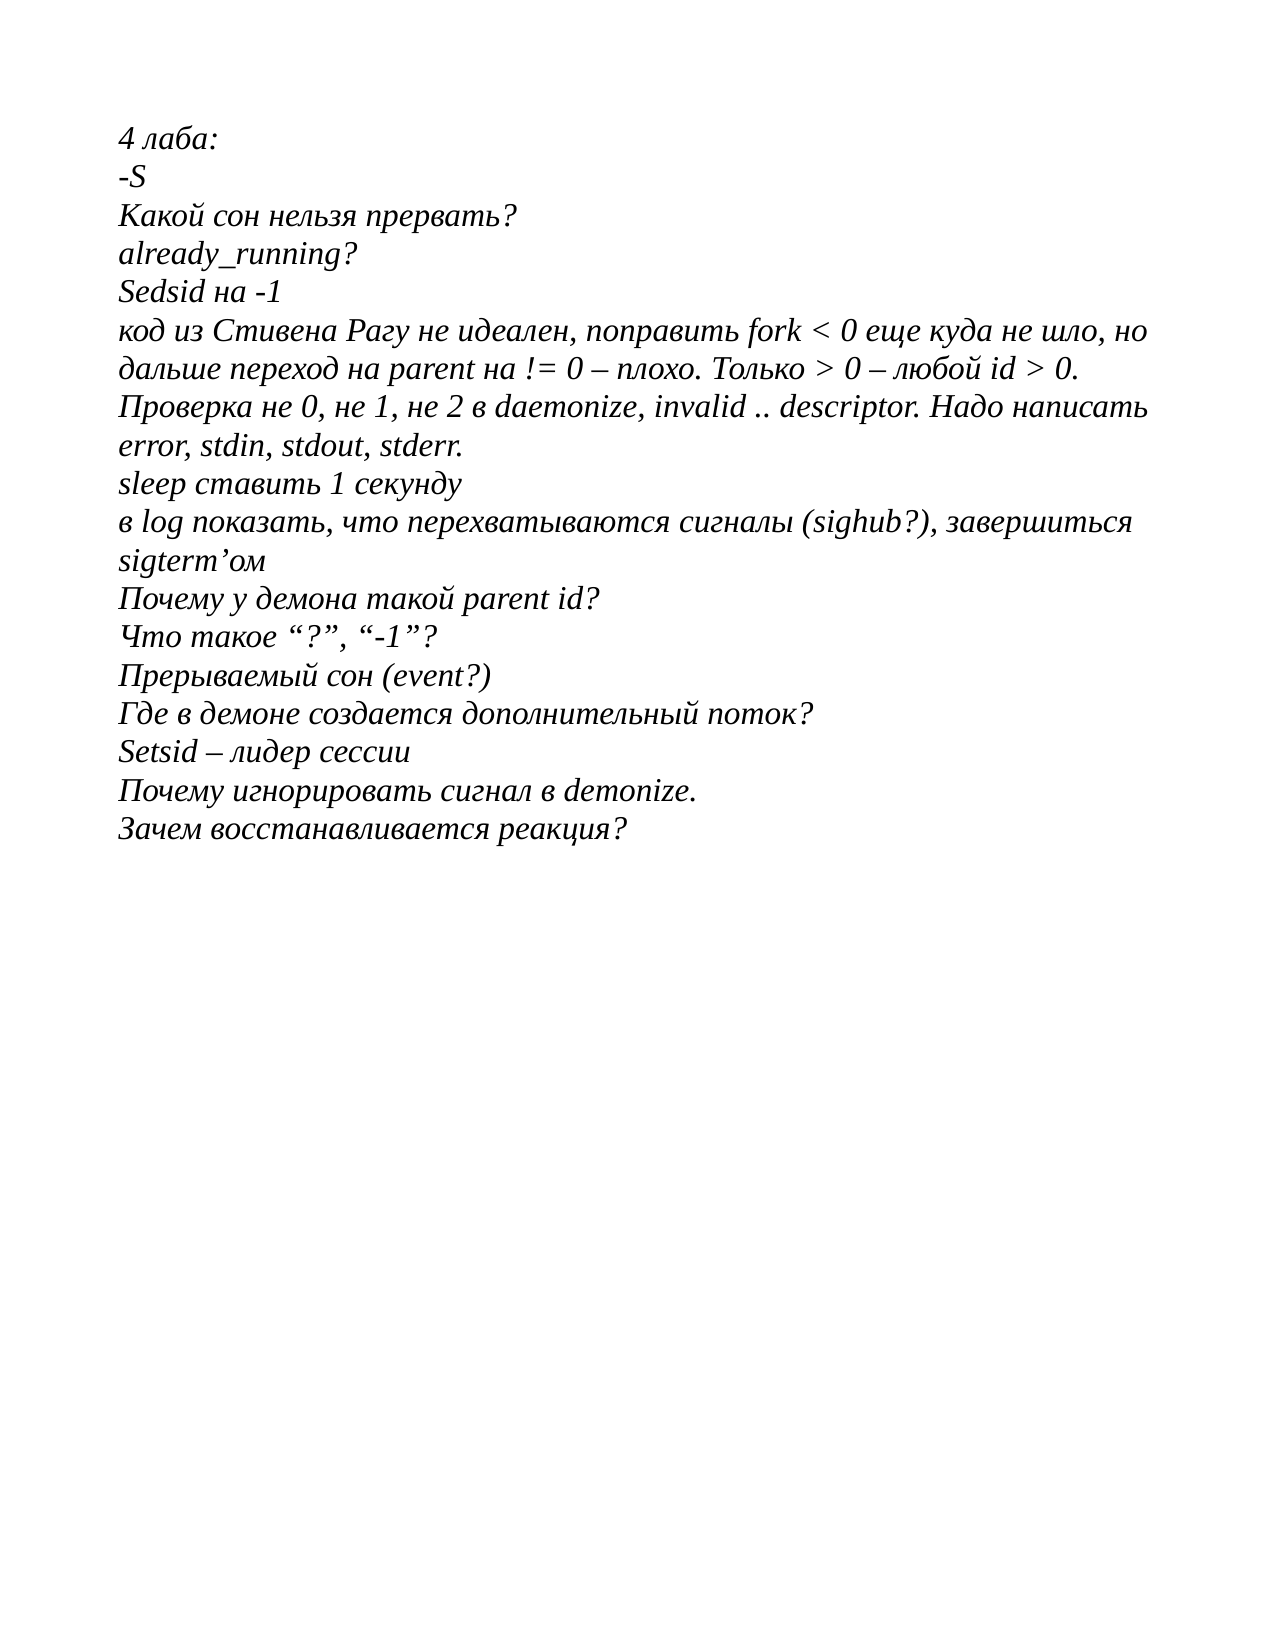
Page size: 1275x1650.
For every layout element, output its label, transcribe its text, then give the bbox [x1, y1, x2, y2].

text Где в демоне создается дополнительный поток? [118, 693, 1157, 731]
text код из Стивена Рагу не идеален, поправить fork < 0 еще куда не шло, но дальше переход на parent на != 0 – плохо. Только > 0 – любой id > 0. [118, 310, 1157, 386]
text Какой сон нельзя прервать? [118, 195, 1157, 233]
text Sedsid на -1 [118, 271, 1157, 310]
text Проверка не 0, не 1, не 2 в daemonize, invalid .. descriptor. Надо написать error, stdin, stdout, stderr. [118, 386, 1157, 463]
text Почему игнорировать сигнал в demonize. [118, 770, 1157, 808]
text already_running? [118, 233, 1157, 271]
text Прерываемый сон (event?) [118, 655, 1157, 693]
text Setsid – лидер сессии [118, 731, 1157, 770]
text 4 лаба: [118, 118, 1157, 156]
text -S [118, 156, 1157, 195]
text в log показать, что перехватываются сигналы (sighub?), завершиться sigterm’ом [118, 501, 1157, 578]
text sleep ставить 1 секунду [118, 463, 1157, 501]
text Почему у демона такой parent id? [118, 578, 1157, 616]
text Зачем восстанавливается реакция? [118, 808, 1157, 846]
text Что такое “?”, “-1”? [118, 616, 1157, 655]
